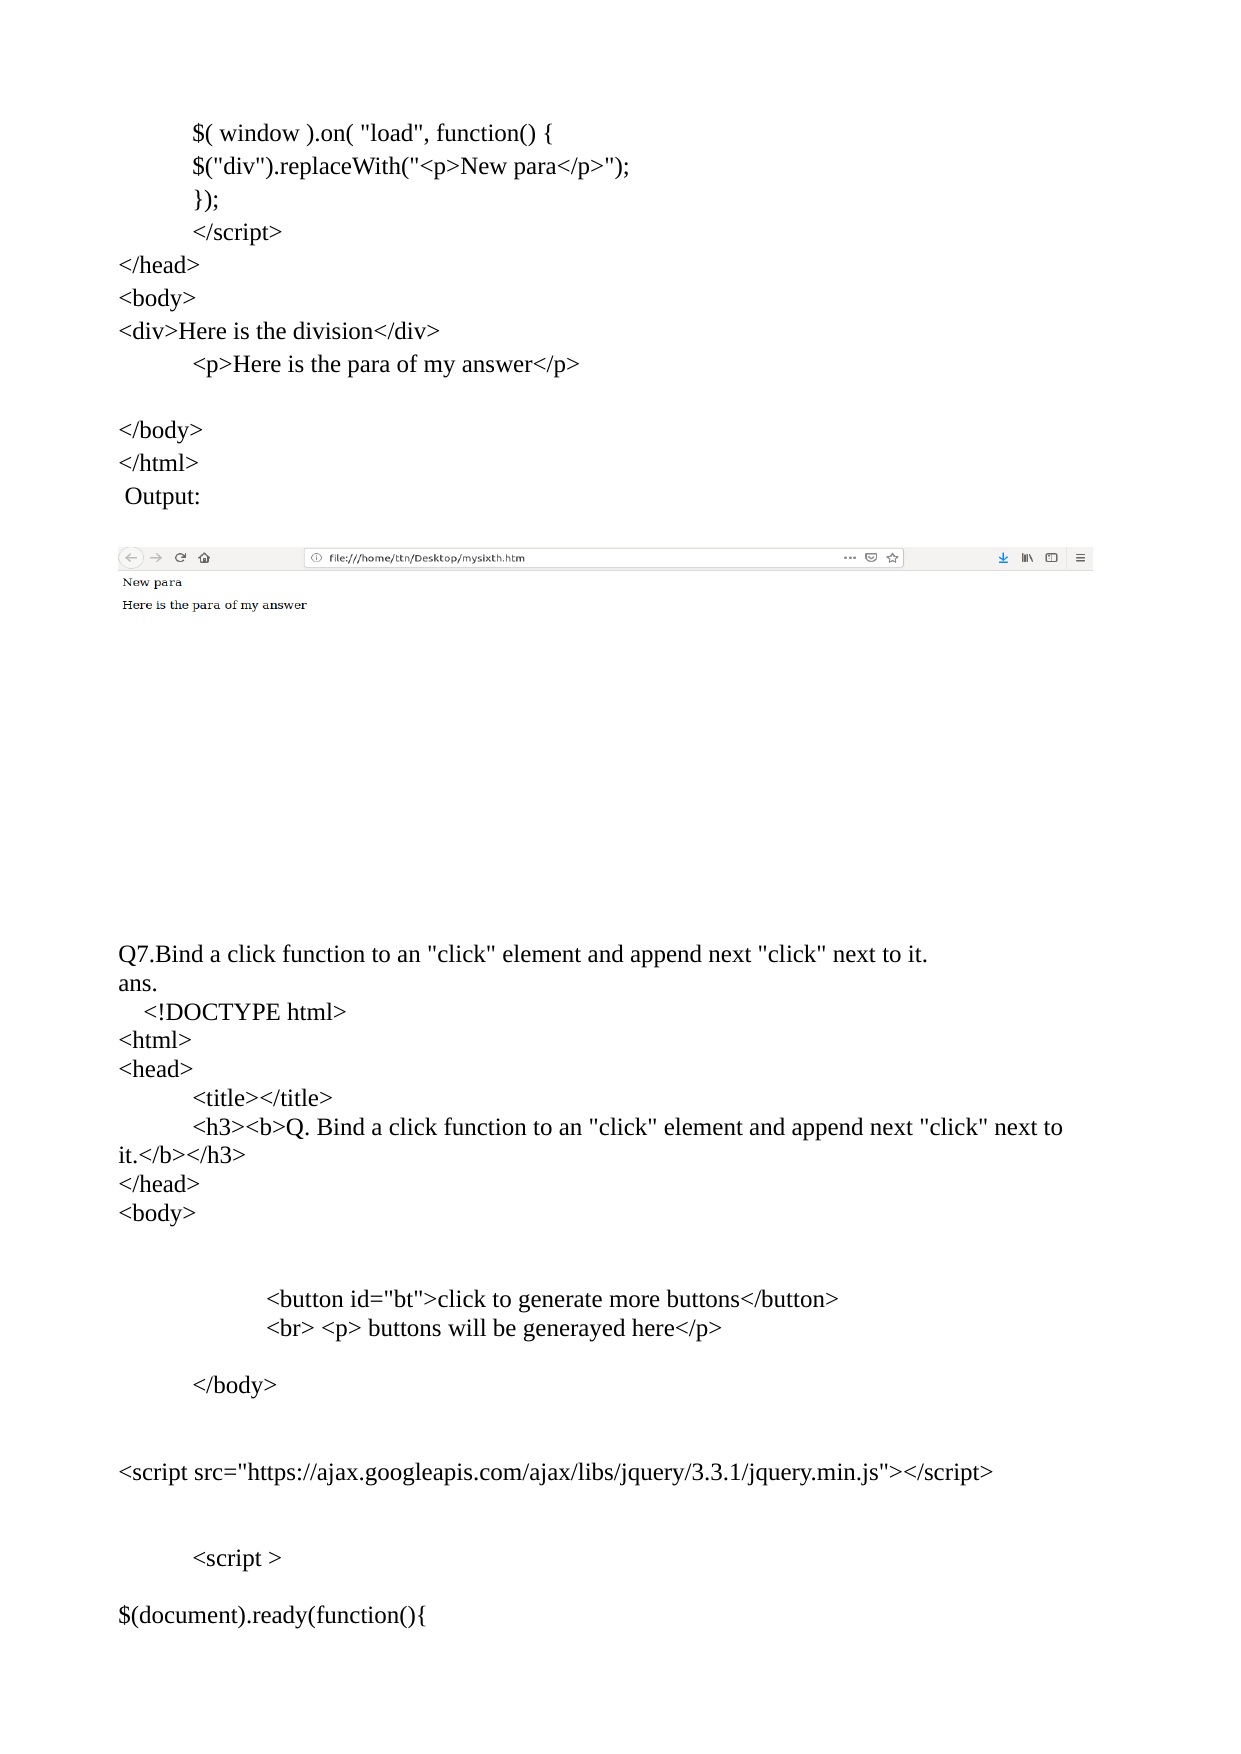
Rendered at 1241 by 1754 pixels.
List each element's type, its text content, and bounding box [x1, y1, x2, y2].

text <br> <p> buttons will be generayed here</p> [118, 1313, 1122, 1342]
text <script > [118, 1543, 1122, 1572]
text </script> [118, 217, 1122, 246]
text </head> [118, 1169, 1122, 1198]
text $( window ).on( "load", function() { [118, 118, 1122, 147]
text <title></title> [118, 1083, 1122, 1112]
text <head> [118, 1054, 1122, 1083]
text </html> [118, 448, 1122, 477]
text Output: [118, 481, 1122, 510]
text </body> [118, 1371, 1122, 1399]
text $(document).ready(function(){ [118, 1601, 1122, 1629]
picture [118, 547, 1094, 911]
text </head> [118, 250, 1122, 279]
text <div>Here is the division</div> [118, 316, 1122, 345]
text <body> [118, 1198, 1122, 1227]
text ans. [118, 968, 1122, 997]
text </body> [118, 415, 1122, 444]
text <h3><b>Q. Bind a click function to an "click" element and append next "click" next to it.</b></h3> [118, 1112, 1122, 1169]
text }); [118, 184, 1122, 213]
text <!DOCTYPE html> [118, 997, 1122, 1026]
text Q7.Bind a click function to an "click" element and append next "click" next to it. [118, 939, 1122, 968]
text <html> [118, 1026, 1122, 1054]
text <script src="https://ajax.googleapis.com/ajax/libs/jquery/3.3.1/jquery.min.js"></script> [118, 1457, 1122, 1486]
text <body> [118, 283, 1122, 312]
text $("div").replaceWith("<p>New para</p>"); [118, 151, 1122, 180]
text <button id="bt">click to generate more buttons</button> [118, 1284, 1122, 1313]
text <p>Here is the para of my answer</p> [118, 349, 1122, 378]
